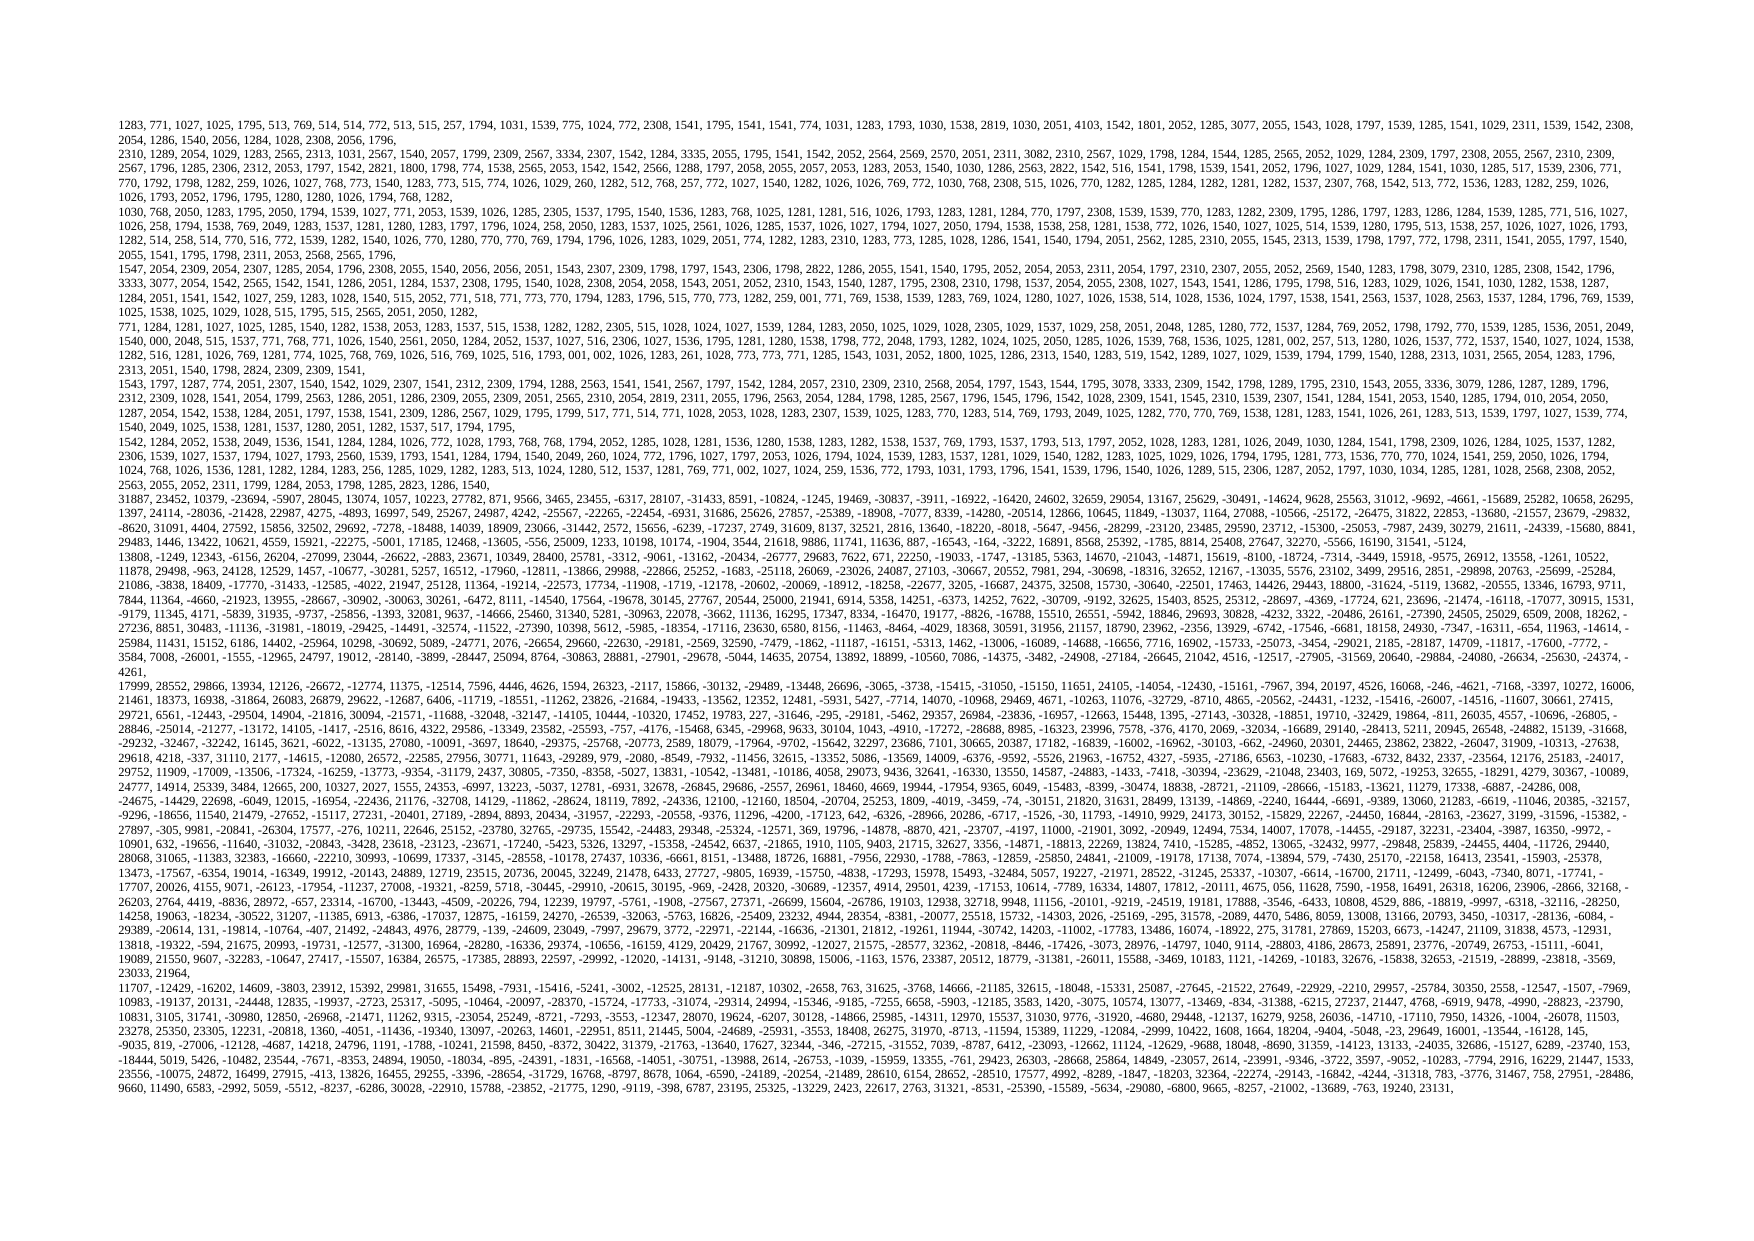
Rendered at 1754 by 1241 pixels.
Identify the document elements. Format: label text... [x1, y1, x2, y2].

text 1547, 2054, 2309, 2054, 2307, 1285, 2054, 1796, 2308, 2055, 1540, 2056, 2056, 2051, 1543, 2307, 2309, 1798, 1797, 1543, 2306, 1798, 2822, 1286, 2055, 1541, 1540, 1795, 2052, 2054, 2053, 2311, 2054, 1797, 2310, 2307, 2055, 2052, 2569, 1540, 1283, 1798, 3079, 2310, 1285, 2308, 1542, 1796, 3333, 3077, 2054, 1542, 2565, 1542, 1541, 1286, 2051, 1284, 1537, 2308, 1795, 1540, 1028, 2308, 2054, 2058, 1543, 2051, 2052, 2310, 1543, 1540, 1287, 1795, 2308, 2310, 1798, 1537, 2054, 2055, 2308, 1027, 1543, 1541, 1286, 1795, 1798, 516, 1283, 1029, 1026, 1541, 1030, 1282, 1538, 1287, 1284, 2051, 1541, 1542, 1027, 259, 1283, 1028, 1540, 515, 2052, 771, 518, 771, 773, 770, 1794, 1283, 1796, 515, 770, 773, 1282, 259, 001, 771, 769, 1538, 1539, 1283, 769, 1024, 1280, 1027, 1026, 1538, 514, 1028, 1536, 1024, 1797, 1538, 1541, 2563, 1537, 1028, 2563, 1537, 1284, 1796, 769, 1539, 1025, 1538, 1025, 1029, 1028, 515, 1795, 515, 2565, 2051, 2050, 1282, [118, 262, 1635, 319]
text 1543, 1797, 1287, 774, 2051, 2307, 1540, 1542, 1029, 2307, 1541, 2312, 2309, 1794, 1288, 2563, 1541, 1541, 2567, 1797, 1542, 1284, 2057, 2310, 2309, 2310, 2568, 2054, 1797, 1543, 1544, 1795, 3078, 3333, 2309, 1542, 1798, 1289, 1795, 2310, 1543, 2055, 3336, 3079, 1286, 1287, 1289, 1796, 2312, 2309, 1028, 1541, 2054, 1799, 2563, 1286, 2051, 1286, 2309, 2055, 2309, 2051, 2565, 2310, 2054, 2819, 2311, 2055, 1796, 2563, 2054, 1284, 1798, 1285, 2567, 1796, 1545, 1796, 1542, 1028, 2309, 1541, 1545, 2310, 1539, 2307, 1541, 1284, 1541, 2053, 1540, 1285, 1794, 010, 2054, 2050, 1287, 2054, 1542, 1538, 1284, 2051, 1797, 1538, 1541, 2309, 1286, 2567, 1029, 1795, 1799, 517, 771, 514, 771, 1028, 2053, 1028, 1283, 2307, 1539, 1025, 1283, 770, 1283, 514, 769, 1793, 2049, 1025, 1282, 770, 770, 769, 1538, 1281, 1283, 1541, 1026, 261, 1283, 513, 1539, 1797, 1027, 1539, 774, 1540, 2049, 1025, 1538, 1281, 1537, 1280, 2051, 1282, 1537, 517, 1794, 1795, [118, 377, 1635, 434]
text 1283, 771, 1027, 1025, 1795, 513, 769, 514, 514, 772, 513, 515, 257, 1794, 1031, 1539, 775, 1024, 772, 2308, 1541, 1795, 1541, 1541, 774, 1031, 1283, 1793, 1030, 1538, 2819, 1030, 2051, 4103, 1542, 1801, 2052, 1285, 3077, 2055, 1543, 1028, 1797, 1539, 1285, 1541, 1029, 2311, 1539, 1542, 2308, 2054, 1286, 1540, 2056, 1284, 1028, 2308, 2056, 1796, [118, 118, 1635, 147]
text 13808, -1249, 12343, -6156, 26204, -27099, 23044, -26622, -2883, 23671, 10349, 28400, 25781, -3312, -9061, -13162, -20434, -26777, 29683, 7622, 671, 22250, -19033, -1747, -13185, 5363, 14670, -21043, -14871, 15619, -8100, -18724, -7314, -3449, 15918, -9575, 26912, 13558, -1261, 10522, 11878, 29498, -963, 24128, 12529, 1457, -10677, -30281, 5257, 16512, -17960, -12811, -13866, 29988, -22866, 25252, -1683, -25118, 26069, -23026, 24087, 27103, -30667, 20552, 7981, 294, -30698, -18316, 32652, 12167, -13035, 5576, 23102, 3499, 29516, 2851, -29898, 20763, -25699, -25284, 21086, -3838, 18409, -17770, -31433, -12585, -4022, 21947, 25128, 11364, -19214, -22573, 17734, -11908, -1719, -12178, -20602, -20069, -18912, -18258, -22677, 3205, -16687, 24375, 32508, 15730, -30640, -22501, 17463, 14426, 29443, 18800, -31624, -5119, 13682, -20555, 13346, 16793, 9711, 7844, 11364, -4660, -21923, 13955, -28667, -30902, -30063, 30261, -6472, 8111, -14540, 17564, -19678, 30145, 27767, 20544, 25000, 21941, 6914, 5358, 14251, -6373, 14252, 7622, -30709, -9192, 32625, 15403, 8525, 25312, -28697, -4369, -17724, 621, 23696, -21474, -16118, -17077, 30915, 1531, [118, 549, 1635, 607]
text -29232, -32467, -32242, 16145, 3621, -6022, -13135, 27080, -10091, -3697, 18640, -29375, -25768, -20773, 2589, 18079, -17964, -9702, -15642, 32297, 23686, 7101, 30665, 20387, 17182, -16839, -16002, -16962, -30103, -662, -24960, 20301, 24465, 23862, 23822, -26047, 31909, -10313, -27638, 29618, 4218, -337, 31110, 2177, -14615, -12080, 26572, -22585, 27956, 30771, 11643, -29289, 979, -2080, -8549, -7932, -11456, 32615, -13352, 5086, -13569, 14009, -6376, -9592, -5526, 21963, -16752, 4327, -5935, -27186, 6563, -10230, -17683, -6732, 8432, 2337, -23564, 12176, 25183, -24017, 29752, 11909, -17009, -13506, -17324, -16259, -13773, -9354, -31179, 2437, 30805, -7350, -8358, -5027, 13831, -10542, -13481, -10186, 4058, 29073, 9436, 32641, -16330, 13550, 14587, -24883, -1433, -7418, -30394, -23629, -21048, 23403, 169, 5072, -19253, 32655, -18291, 4279, 30367, -10089, 24777, 14914, 25339, 3484, 12665, 200, 10327, 2027, 1555, 24353, -6997, 13223, -5037, 12781, -6931, 32678, -26845, 29686, -2557, 26961, 18460, 4669, 19944, -17954, 9365, 6049, -15483, -8399, -30474, 18838, -28721, -21109, -28666, -15183, -13621, 11279, 17338, -6887, -24286, 008, [118, 736, 1635, 794]
text 14258, 19063, -18234, -30522, 31207, -11385, 6913, -6386, -17037, 12875, -16159, 24270, -26539, -32063, -5763, 16826, -25409, 23232, 4944, 28354, -8381, -20077, 25518, 15732, -14303, 2026, -25169, -295, 31578, -2089, 4470, 5486, 8059, 13008, 13166, 20793, 3450, -10317, -28136, -6084, -29389, -20614, 131, -19814, -10764, -407, 21492, -24843, 4976, 28779, -139, -24609, 23049, -7997, 29679, 3772, -22971, -22144, -16636, -21301, 21812, -19261, 11944, -30742, 14203, -11002, -17783, 13486, 16074, -18922, 275, 31781, 27869, 15203, 6673, -14247, 21109, 31838, 4573, -12931, 13818, -19322, -594, 21675, 20993, -19731, -12577, -31300, 16964, -28280, -16336, 29374, -10656, -16159, 4129, 20429, 21767, 30992, -12027, 21575, -28577, 32362, -20818, -8446, -17426, -3073, 28976, -14797, 1040, 9114, -28803, 4186, 28673, 25891, 23776, -20749, 26753, -15111, -6041, 19089, 21550, 9607, -32283, -10647, 27417, -15507, 16384, 26575, -17385, 28893, 22597, -29992, -12020, -14131, -9148, -31210, 30898, 15006, -1163, 1576, 23387, 20512, 18779, -31381, -26011, 15588, -3469, 10183, 1121, -14269, -10183, 32676, -15838, 32653, -21519, -28899, -23818, -3569, 23033, 21964, [118, 909, 1635, 981]
text 11707, -12429, -16202, 14609, -3803, 23912, 15392, 29981, 31655, 15498, -7931, -15416, -5241, -3002, -12525, 28131, -12187, 10302, -2658, 763, 31625, -3768, 14666, -21185, 32615, -18048, -15331, 25087, -27645, -21522, 27649, -22929, -2210, 29957, -25784, 30350, 2558, -12547, -1507, -7969, 10983, -19137, 20131, -24448, 12835, -19937, -2723, 25317, -5095, -10464, -20097, -28370, -15724, -17733, -31074, -29314, 24994, -15346, -9185, -7255, 6658, -5903, -12185, 3583, 1420, -3075, 10574, 13077, -13469, -834, -31388, -6215, 27237, 21447, 4768, -6919, 9478, -4990, -28823, -23790, 10831, 3105, 31741, -30980, 12850, -26968, -21471, 11262, 9315, -23054, 25249, -8721, -7293, -3553, -12347, 28070, 19624, -6207, 30128, -14866, 25985, -14311, 12970, 15537, 31030, 9776, -31920, -4680, 29448, -12137, 16279, 9258, 26036, -14710, -17110, 7950, 14326, -1004, -26078, 11503, 23278, 25350, 23305, 12231, -20818, 1360, -4051, -11436, -19340, 13097, -20263, 14601, -22951, 8511, 21445, 5004, -24689, -25931, -3553, 18408, 26275, 31970, -8713, -11594, 15389, 11229, -12084, -2999, 10422, 1608, 1664, 18204, -9404, -5048, -23, 29649, 16001, -13544, -16128, 145, [118, 981, 1635, 1038]
text 1030, 768, 2050, 1283, 1795, 2050, 1794, 1539, 1027, 771, 2053, 1539, 1026, 1285, 2305, 1537, 1795, 1540, 1536, 1283, 768, 1025, 1281, 1281, 516, 1026, 1793, 1283, 1281, 1284, 770, 1797, 2308, 1539, 1539, 770, 1283, 1282, 2309, 1795, 1286, 1797, 1283, 1286, 1284, 1539, 1285, 771, 516, 1027, 1026, 258, 1794, 1538, 769, 2049, 1283, 1537, 1281, 1280, 1283, 1797, 1796, 1024, 258, 2050, 1283, 1537, 1025, 2561, 1026, 1285, 1537, 1026, 1027, 1794, 1027, 2050, 1794, 1538, 1538, 258, 1281, 1538, 772, 1026, 1540, 1027, 1025, 514, 1539, 1280, 1795, 513, 1538, 257, 1026, 1027, 1026, 1793, 1282, 514, 258, 514, 770, 516, 772, 1539, 1282, 1540, 1026, 770, 1280, 770, 770, 769, 1794, 1796, 1026, 1283, 1029, 2051, 774, 1282, 1283, 2310, 1283, 773, 1285, 1028, 1286, 1541, 1540, 1794, 2051, 2562, 1285, 2310, 2055, 1545, 2313, 1539, 1798, 1797, 772, 1798, 2311, 1541, 2055, 1797, 1540, 2055, 1541, 1795, 1798, 2311, 2053, 2568, 2565, 1796, [118, 204, 1635, 262]
text -24675, -14429, 22698, -6049, 12015, -16954, -22436, 21176, -32708, 14129, -11862, -28624, 18119, 7892, -24336, 12100, -12160, 18504, -20704, 25253, 1809, -4019, -3459, -74, -30151, 21820, 31631, 28499, 13139, -14869, -2240, 16444, -6691, -9389, 13060, 21283, -6619, -11046, 20385, -32157, -9296, -18656, 11540, 21479, -27652, -15117, 27231, -20401, 27189, -2894, 8893, 20434, -31957, -22293, -20558, -9376, 11296, -4200, -17123, 642, -6326, -28966, 20286, -6717, -1526, -30, 11793, -14910, 9929, 24173, 30152, -15829, 22267, -24450, 16844, -28163, -23627, 3199, -31596, -15382, -27897, -305, 9981, -20841, -26304, 17577, -276, 10211, 22646, 25152, -23780, 32765, -29735, 15542, -24483, 29348, -25324, -12571, 369, 19796, -14878, -8870, 421, -23707, -4197, 11000, -21901, 3092, -20949, 12494, 7534, 14007, 17078, -14455, -29187, 32231, -23404, -3987, 16350, -9972, -10901, 632, -19656, -11640, -31032, -20843, -3428, 23618, -23123, -23671, -17240, -5423, 5326, 13297, -15358, -24542, 6637, -21865, 1910, 1105, 9403, 21715, 32627, 3356, -14871, -18813, 22269, 13824, 7410, -15285, -4852, 13065, -32432, 9977, -29848, 25839, -24455, 4404, -11726, 29440, [118, 794, 1635, 851]
text -9035, 819, -27006, -12128, -4687, 14218, 24796, 1191, -1788, -10241, 21598, 8450, -8372, 30422, 31379, -21763, -13640, 17627, 32344, -346, -27215, -31552, 7039, -8787, 6412, -23093, -12662, 11124, -12629, -9688, 18048, -8690, 31359, -14123, 13133, -24035, 32686, -15127, 6289, -23740, 153, -18444, 5019, 5426, -10482, 23544, -7671, -8353, 24894, 19050, -18034, -895, -24391, -1831, -16568, -14051, -30751, -13988, 2614, -26753, -1039, -15959, 13355, -761, 29423, 26303, -28668, 25864, 14849, -23057, 2614, -23991, -9346, -3722, 3597, -9052, -10283, -7794, 2916, 16229, 21447, 1533, 23556, -10075, 24872, 16499, 27915, -413, 13826, 16455, 29255, -3396, -28654, -31729, 16768, -8797, 8678, 1064, -6590, -24189, -20254, -21489, 28610, 6154, 28652, -28510, 17577, 4992, -8289, -1847, -18203, 32364, -22274, -29143, -16842, -4244, -31318, 783, -3776, 31467, 758, 27951, -28486, 9660, 11490, 6583, -2992, 5059, -5512, -8237, -6286, 30028, -22910, 15788, -23852, -21775, 1290, -9119, -398, 6787, 23195, 25325, -13229, 2423, 22617, 2763, 31321, -8531, -25390, -15589, -5634, -29080, -6800, 9665, -8257, -21002, -13689, -763, 19240, 23131, [118, 1038, 1635, 1096]
text 771, 1284, 1281, 1027, 1025, 1285, 1540, 1282, 1538, 2053, 1283, 1537, 515, 1538, 1282, 1282, 2305, 515, 1028, 1024, 1027, 1539, 1284, 1283, 2050, 1025, 1029, 1028, 2305, 1029, 1537, 1029, 258, 2051, 2048, 1285, 1280, 772, 1537, 1284, 769, 2052, 1798, 1792, 770, 1539, 1285, 1536, 2051, 2049, 1540, 000, 2048, 515, 1537, 771, 768, 771, 1026, 1540, 2561, 2050, 1284, 2052, 1537, 1027, 516, 2306, 1027, 1536, 1795, 1281, 1280, 1538, 1798, 772, 2048, 1793, 1282, 1024, 1025, 2050, 1285, 1026, 1539, 768, 1536, 1025, 1281, 002, 257, 513, 1280, 1026, 1537, 772, 1537, 1540, 1027, 1024, 1538, 1282, 516, 1281, 1026, 769, 1281, 774, 1025, 768, 769, 1026, 516, 769, 1025, 516, 1793, 001, 002, 1026, 1283, 261, 1028, 773, 773, 771, 1285, 1543, 1031, 2052, 1800, 1025, 1286, 2313, 1540, 1283, 519, 1542, 1289, 1027, 1029, 1539, 1794, 1799, 1540, 1288, 2313, 1031, 2565, 2054, 1283, 1796, 2313, 2051, 1540, 1798, 2824, 2309, 2309, 1541, [118, 319, 1635, 377]
text 1542, 1284, 2052, 1538, 2049, 1536, 1541, 1284, 1284, 1026, 772, 1028, 1793, 768, 768, 1794, 2052, 1285, 1028, 1281, 1536, 1280, 1538, 1283, 1282, 1538, 1537, 769, 1793, 1537, 1793, 513, 1797, 2052, 1028, 1283, 1281, 1026, 2049, 1030, 1284, 1541, 1798, 2309, 1026, 1284, 1025, 1537, 1282, 2306, 1539, 1027, 1537, 1794, 1027, 1793, 2560, 1539, 1793, 1541, 1284, 1794, 1540, 2049, 260, 1024, 772, 1796, 1027, 1797, 2053, 1026, 1794, 1024, 1539, 1283, 1537, 1281, 1029, 1540, 1282, 1283, 1025, 1029, 1026, 1794, 1795, 1281, 773, 1536, 770, 770, 1024, 1541, 259, 2050, 1026, 1794, 1024, 768, 1026, 1536, 1281, 1282, 1284, 1283, 256, 1285, 1029, 1282, 1283, 513, 1024, 1280, 512, 1537, 1281, 769, 771, 002, 1027, 1024, 259, 1536, 772, 1793, 1031, 1793, 1796, 1541, 1539, 1796, 1540, 1026, 1289, 515, 2306, 1287, 2052, 1797, 1030, 1034, 1285, 1281, 1028, 2568, 2308, 2052, 2563, 2055, 2052, 2311, 1799, 1284, 2053, 1798, 1285, 2823, 1286, 1540, [118, 434, 1635, 492]
text 2310, 1289, 2054, 1029, 1283, 2565, 2313, 1031, 2567, 1540, 2057, 1799, 2309, 2567, 3334, 2307, 1542, 1284, 3335, 2055, 1795, 1541, 1542, 2052, 2564, 2569, 2570, 2051, 2311, 3082, 2310, 2567, 1029, 1798, 1284, 1544, 1285, 2565, 2052, 1029, 1284, 2309, 1797, 2308, 2055, 2567, 2310, 2309, 2567, 1796, 1285, 2306, 2312, 2053, 1797, 1542, 2821, 1800, 1798, 774, 1538, 2565, 2053, 1542, 1542, 2566, 1288, 1797, 2058, 2055, 2057, 2053, 1283, 2053, 1540, 1030, 1286, 2563, 2822, 1542, 516, 1541, 1798, 1539, 1541, 2052, 1796, 1027, 1029, 1284, 1541, 1030, 1285, 517, 1539, 2306, 771, 770, 1792, 1798, 1282, 259, 1026, 1027, 768, 773, 1540, 1283, 773, 515, 774, 1026, 1029, 260, 1282, 512, 768, 257, 772, 1027, 1540, 1282, 1026, 1026, 769, 772, 1030, 768, 2308, 515, 1026, 770, 1282, 1285, 1284, 1282, 1281, 1282, 1537, 2307, 768, 1542, 513, 772, 1536, 1283, 1282, 259, 1026, 1026, 1793, 2052, 1796, 1795, 1280, 1280, 1026, 1794, 768, 1282, [118, 147, 1635, 204]
text 17999, 28552, 29866, 13934, 12126, -26672, -12774, 11375, -12514, 7596, 4446, 4626, 1594, 26323, -2117, 15866, -30132, -29489, -13448, 26696, -3065, -3738, -15415, -31050, -15150, 11651, 24105, -14054, -12430, -15161, -7967, 394, 20197, 4526, 16068, -246, -4621, -7168, -3397, 10272, 16006, 21461, 18373, 16938, -31864, 26083, 26879, 29622, -12687, 6406, -11719, -18551, -11262, 23826, -21684, -19433, -13562, 12352, 12481, -5931, 5427, -7714, 14070, -10968, 29469, 4671, -10263, 11076, -32729, -8710, 4865, -20562, -24431, -1232, -15416, -26007, -14516, -11607, 30661, 27415, 29721, 6561, -12443, -29504, 14904, -21816, 30094, -21571, -11688, -32048, -32147, -14105, 10444, -10320, 17452, 19783, 227, -31646, -295, -29181, -5462, 29357, 26984, -23836, -16957, -12663, 15448, 1395, -27143, -30328, -18851, 19710, -32429, 19864, -811, 26035, 4557, -10696, -26805, -28846, -25014, -21277, -13172, 14105, -1417, -2516, 8616, 4322, 29586, -13349, 23582, -25593, -757, -4176, -15468, 6345, -29968, 9633, 30104, 1043, -4910, -17272, -28688, 8985, -16323, 23996, 7578, -376, 4170, 2069, -32034, -16689, 29140, -28413, 5211, 20945, 26548, -24882, 15139, -31668, [118, 679, 1635, 736]
text -9179, 11345, 4171, -5839, 31935, -9737, -25856, -1393, 32081, 9637, -14666, 25460, 31340, 5281, -30963, 22078, -3662, 11136, 16295, 17347, 8334, -16470, 19177, -8826, -16788, 15510, 26551, -5942, 18846, 29693, 30828, -4232, 3322, -20486, 26161, -27390, 24505, 25029, 6509, 2008, 18262, -27236, 8851, 30483, -11136, -31981, -18019, -29425, -14491, -32574, -11522, -27390, 10398, 5612, -5985, -18354, -17116, 23630, 6580, 8156, -11463, -8464, -4029, 18368, 30591, 31956, 21157, 18790, 23962, -2356, 13929, -6742, -17546, -6681, 18158, 24930, -7347, -16311, -654, 11963, -14614, -25984, 11431, 15152, 6186, 14402, -25964, 10298, -30692, 5089, -24771, 2076, -26654, 29660, -22630, -29181, -2569, 32590, -7479, -1862, -11187, -16151, -5313, 1462, -13006, -16089, -14688, -16656, 7716, 16902, -15733, -25073, -3454, -29021, 2185, -28187, 14709, -11817, -17600, -7772, -3584, 7008, -26001, -1555, -12965, 24797, 19012, -28140, -3899, -28447, 25094, 8764, -30863, 28881, -27901, -29678, -5044, 14635, 20754, 13892, 18899, -10560, 7086, -14375, -3482, -24908, -27184, -26645, 21042, 4516, -12517, -27905, -31569, 20640, -29884, -24080, -26634, -25630, -24374, -4261, [118, 607, 1635, 679]
text 28068, 31065, -11383, 32383, -16660, -22210, 30993, -10699, 17337, -3145, -28558, -10178, 27437, 10336, -6661, 8151, -13488, 18726, 16881, -7956, 22930, -1788, -7863, -12859, -25850, 24841, -21009, -19178, 17138, 7074, -13894, 579, -7430, 25170, -22158, 16413, 23541, -15903, -25378, 13473, -17567, -6354, 19014, -16349, 19912, -20143, 24889, 12719, 23515, 20736, 20045, 32249, 21478, 6433, 27727, -9805, 16939, -15750, -4838, -17293, 15978, 15493, -32484, 5057, 19227, -21971, 28522, -31245, 25337, -10307, -6614, -16700, 21711, -12499, -6043, -7340, 8071, -17741, -17707, 20026, 4155, 9071, -26123, -17954, -11237, 27008, -19321, -8259, 5718, -30445, -29910, -20615, 30195, -969, -2428, 20320, -30689, -12357, 4914, 29501, 4239, -17153, 10614, -7789, 16334, 14807, 17812, -20111, 4675, 056, 11628, 7590, -1958, 16491, 26318, 16206, 23906, -2866, 32168, -26203, 2764, 4419, -8836, 28972, -657, 23314, -16700, -13443, -4509, -20226, 794, 12239, 19797, -5761, -1908, -27567, 27371, -26699, 15604, -26786, 19103, 12938, 32718, 9948, 11156, -20101, -9219, -24519, 19181, 17888, -3546, -6433, 10808, 4529, 886, -18819, -9997, -6318, -32116, -28250, [118, 851, 1635, 909]
text 31887, 23452, 10379, -23694, -5907, 28045, 13074, 1057, 10223, 27782, 871, 9566, 3465, 23455, -6317, 28107, -31433, 8591, -10824, -1245, 19469, -30837, -3911, -16922, -16420, 24602, 32659, 29054, 13167, 25629, -30491, -14624, 9628, 25563, 31012, -9692, -4661, -15689, 25282, 10658, 26295, 1397, 24114, -28036, -21428, 22987, 4275, -4893, 16997, 549, 25267, 24987, 4242, -25567, -22265, -22454, -6931, 31686, 25626, 27857, -25389, -18908, -7077, 8339, -14280, -20514, 12866, 10645, 11849, -13037, 1164, 27088, -10566, -25172, -26475, 31822, 22853, -13680, -21557, 23679, -29832, -8620, 31091, 4404, 27592, 15856, 32502, 29692, -7278, -18488, 14039, 18909, 23066, -31442, 2572, 15656, -6239, -17237, 2749, 31609, 8137, 32521, 2816, 13640, -18220, -8018, -5647, -9456, -28299, -23120, 23485, 29590, 23712, -15300, -25053, -7987, 2439, 30279, 21611, -24339, -15680, 8841, 29483, 1446, 13422, 10621, 4559, 15921, -22275, -5001, 17185, 12468, -13605, -556, 25009, 1233, 10198, 10174, -1904, 3544, 21618, 9886, 11741, 11636, 887, -16543, -164, -3222, 16891, 8568, 25392, -1785, 8814, 25408, 27647, 32270, -5566, 16190, 31541, -5124, [118, 492, 1635, 549]
